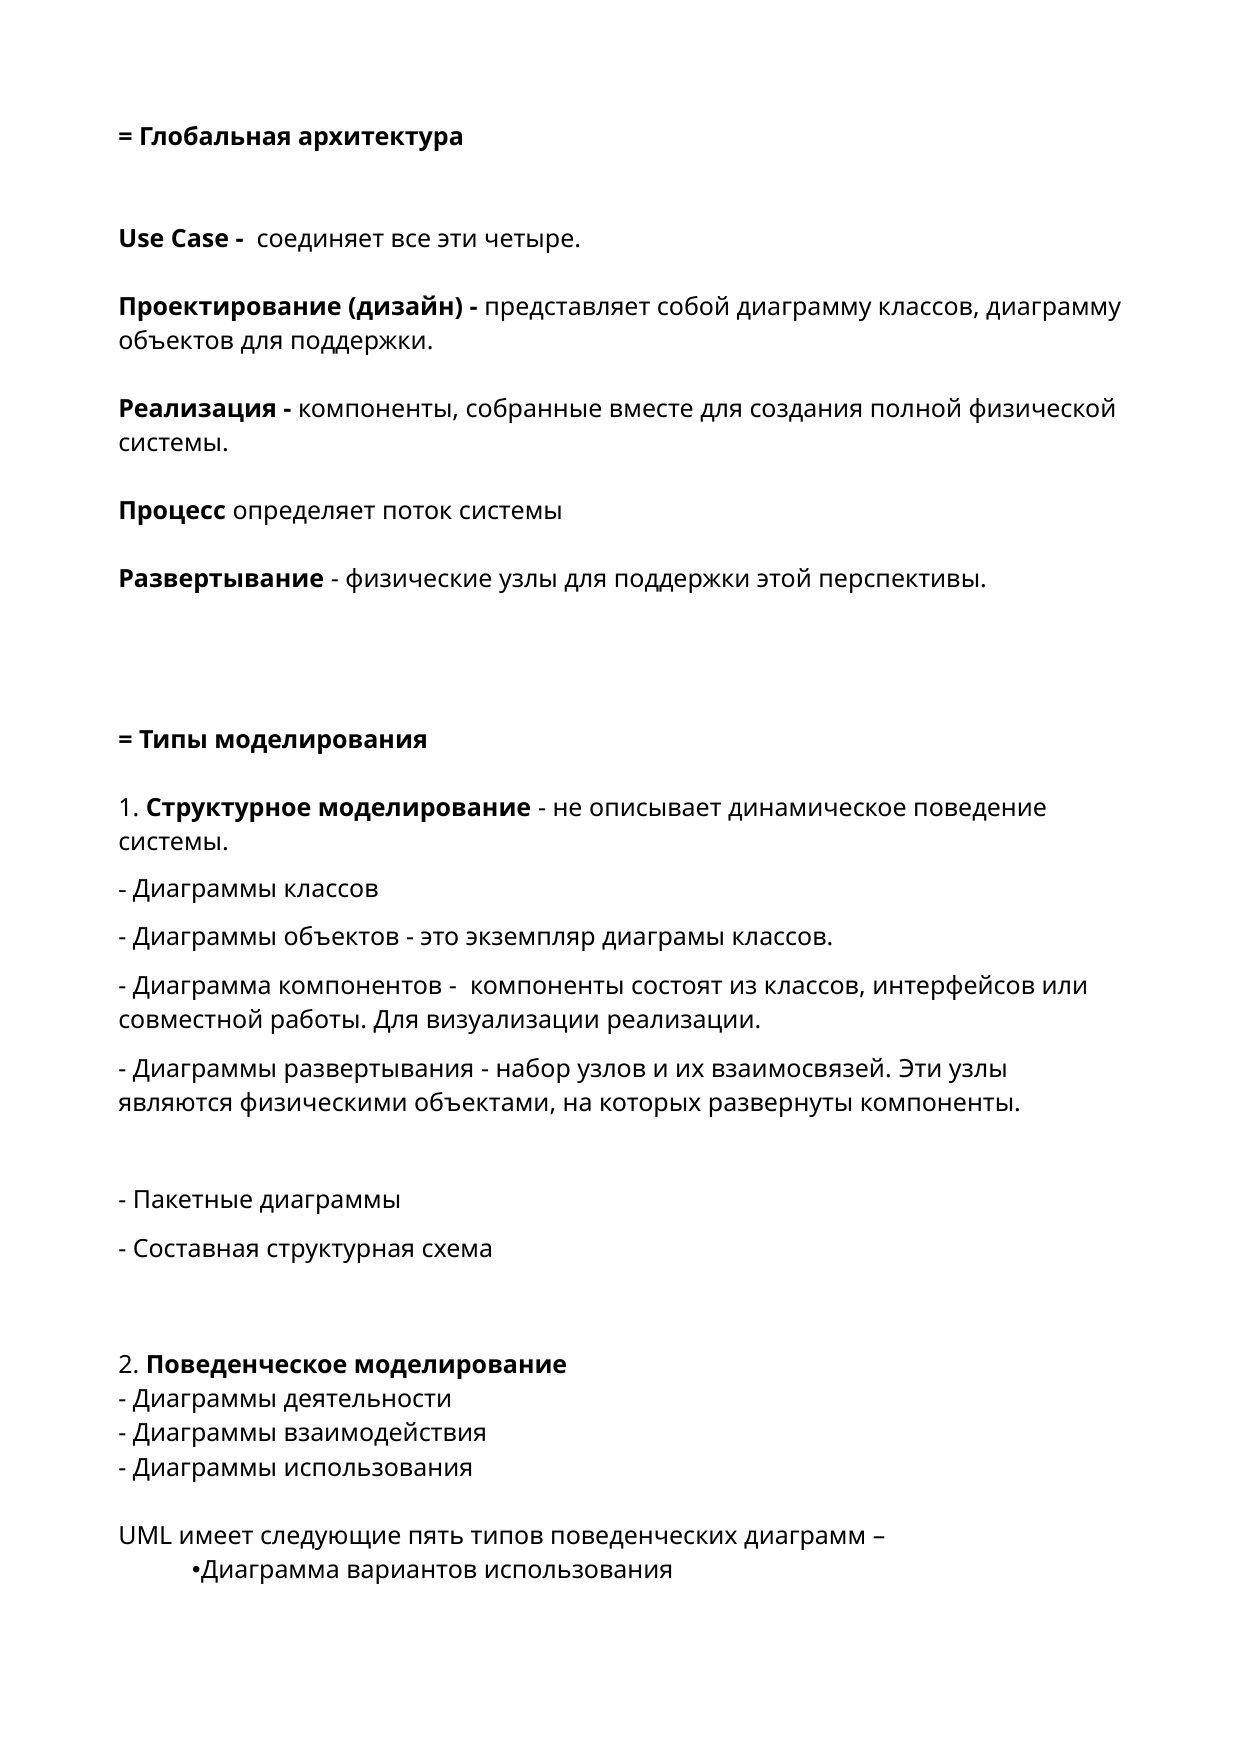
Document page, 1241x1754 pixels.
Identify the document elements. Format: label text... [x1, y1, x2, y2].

text - Пакетные диаграммы [118, 1182, 1122, 1216]
text - Диаграммы развертывания - набор узлов и их взаимосвязей. Эти узлы являются физическими объектами, на которых развернуты компоненты. [118, 1050, 1122, 1118]
list Диаграмма вариантов использования [118, 1551, 1122, 1585]
text = Глобальная архитектура [118, 118, 1122, 152]
text Реализация - компоненты, собранные вместе для создания полной физической системы. [118, 391, 1122, 459]
text - Диаграммы объектов - это экземпляр диаграмы классов. [118, 919, 1122, 953]
text - Составная структурная схема [118, 1230, 1122, 1264]
text - Диаграммы классов [118, 870, 1122, 904]
text - Диаграмма компонентов - компоненты состоят из классов, интерфейсов или совместной работы. Для визуализации реализации. [118, 967, 1122, 1036]
text Проектирование (дизайн) - представляет собой диаграмму классов, диаграмму объектов для поддержки. [118, 288, 1122, 357]
text - Диаграммы взаимодействия [118, 1415, 1122, 1449]
text - Диаграммы деятельности [118, 1381, 1122, 1415]
text UML имеет следующие пять типов поведенческих диаграмм – [118, 1517, 1122, 1551]
text Процесс определяет поток системы [118, 493, 1122, 527]
text Развертывание - физические узлы для поддержки этой перспективы. [118, 561, 1122, 595]
subtitle = Типы моделирования [118, 722, 1122, 756]
text 2. Поведенческое моделирование [118, 1347, 1122, 1381]
text Use Case - соединяет все эти четыре. [118, 220, 1122, 254]
subtitle 1. Структурное моделирование - не описывает динамическое поведение системы. [118, 789, 1122, 858]
text - Диаграммы использования [118, 1449, 1122, 1483]
